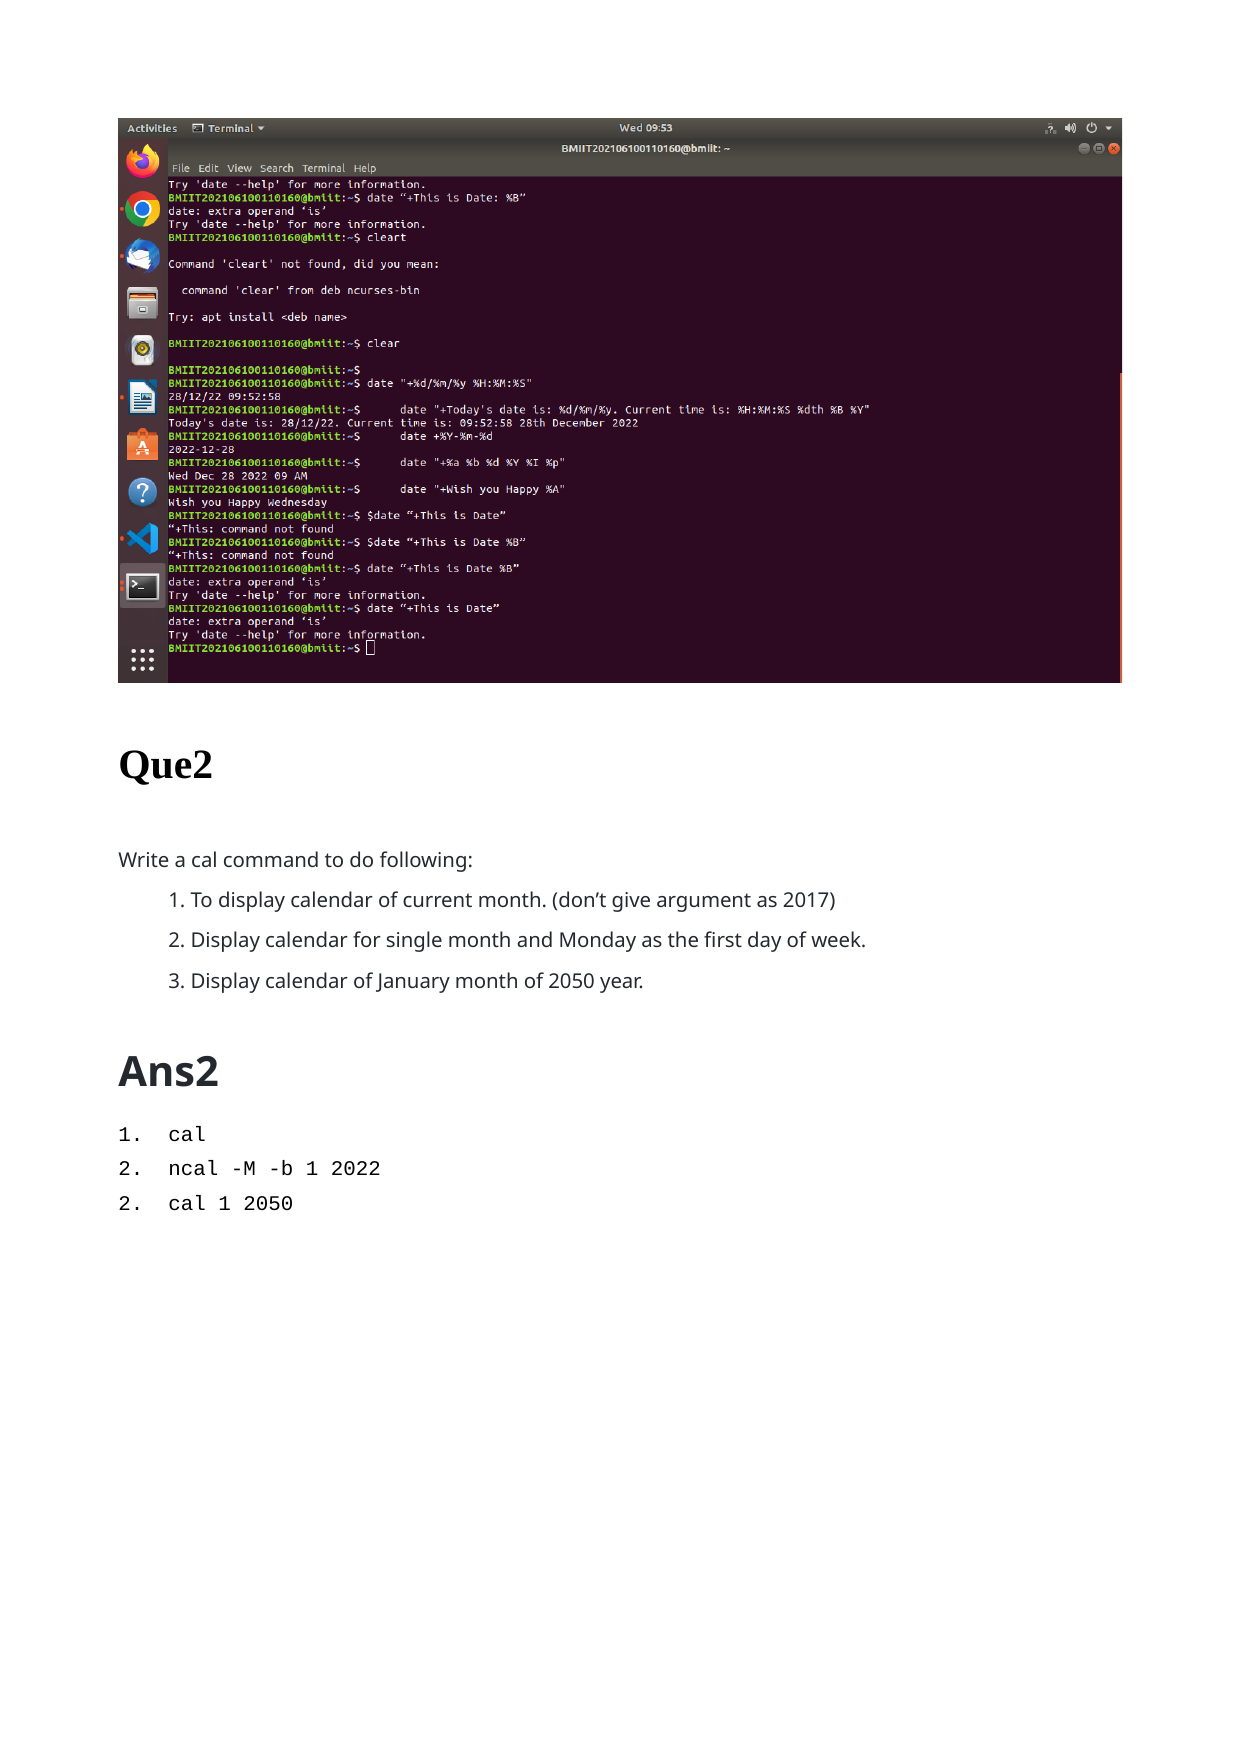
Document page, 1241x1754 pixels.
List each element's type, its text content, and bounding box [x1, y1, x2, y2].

text 2. Display calendar for single month and Monday as the first day of week. [118, 926, 1122, 954]
text 2. ncal -M -b 1 2022 [118, 1158, 1122, 1182]
text Write a cal command to do following: [118, 845, 1122, 873]
text 2. cal 1 2050 [118, 1192, 1122, 1216]
text Ans2 [118, 1042, 1122, 1098]
text 3. Display calendar of January month of 2050 year. [118, 967, 1122, 995]
picture [118, 118, 1123, 683]
text 1. To display calendar of current month. (don’t give argument as 2017) [118, 886, 1122, 913]
text 1. cal [118, 1124, 1122, 1148]
text Que2 [118, 740, 1122, 788]
